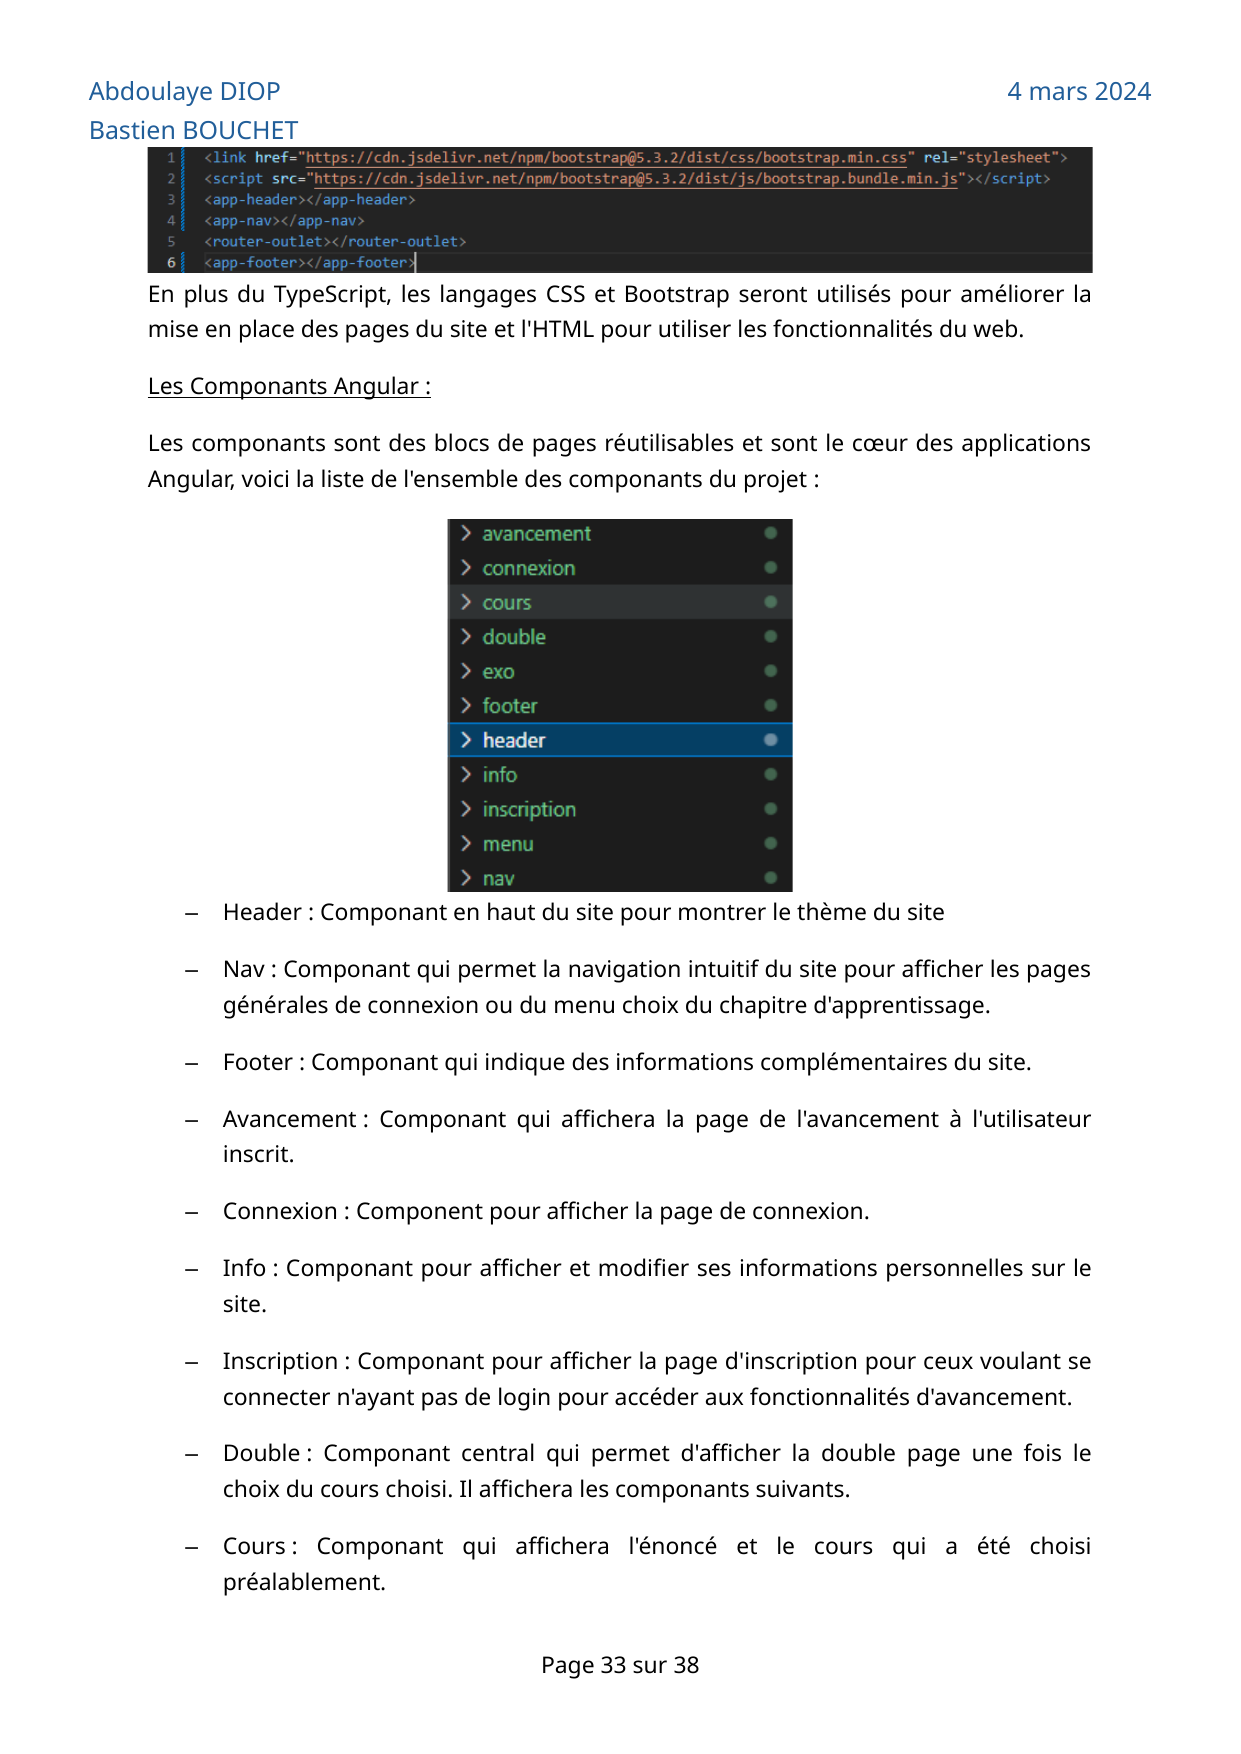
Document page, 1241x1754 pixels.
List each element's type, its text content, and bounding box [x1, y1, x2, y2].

text Les Componants Angular : [148, 370, 1093, 401]
list Avancement : Componant qui affichera la page de l'avancement à l'utilisateur inscrit. [185, 1102, 1093, 1170]
picture [147, 147, 1093, 273]
text Les componants sont des blocs de pages réutilisables et sont le cœur des applications Angular, voici la liste de l'ensemble des componants du projet : [148, 427, 1093, 494]
list Header : Componant en haut du site pour montrer le thème du site [185, 520, 1093, 927]
list Footer : Componant qui indique des informations complémentaires du site. [185, 1046, 1093, 1077]
list Inscription : Componant pour afficher la page d'inscription pour ceux voulant se connecter n'ayant pas de login pour accéder aux fonctionnalités d'avancement. [185, 1345, 1093, 1412]
list Nav : Componant qui permet la navigation intuitif du site pour afficher les pages générales de connexion ou du menu choix du chapitre d'apprentissage. [185, 953, 1093, 1020]
text En plus du TypeScript, les langages CSS et Bootstrap seront utilisés pour améliorer la mise en place des pages du site et l'HTML pour utiliser les fonctionnalités du web. [148, 273, 1093, 345]
list Double : Componant central qui permet d'afficher la double page une fois le choix du cours choisi. Il affichera les componants suivants. [185, 1437, 1093, 1504]
list Info : Componant pour afficher et modifier ses informations personnelles sur le site. [185, 1252, 1093, 1319]
list Cours : Componant qui affichera l'énoncé et le cours qui a été choisi préalablement. [185, 1530, 1093, 1597]
picture [447, 519, 793, 892]
list Connexion : Component pour afficher la page de connexion. [185, 1195, 1093, 1226]
